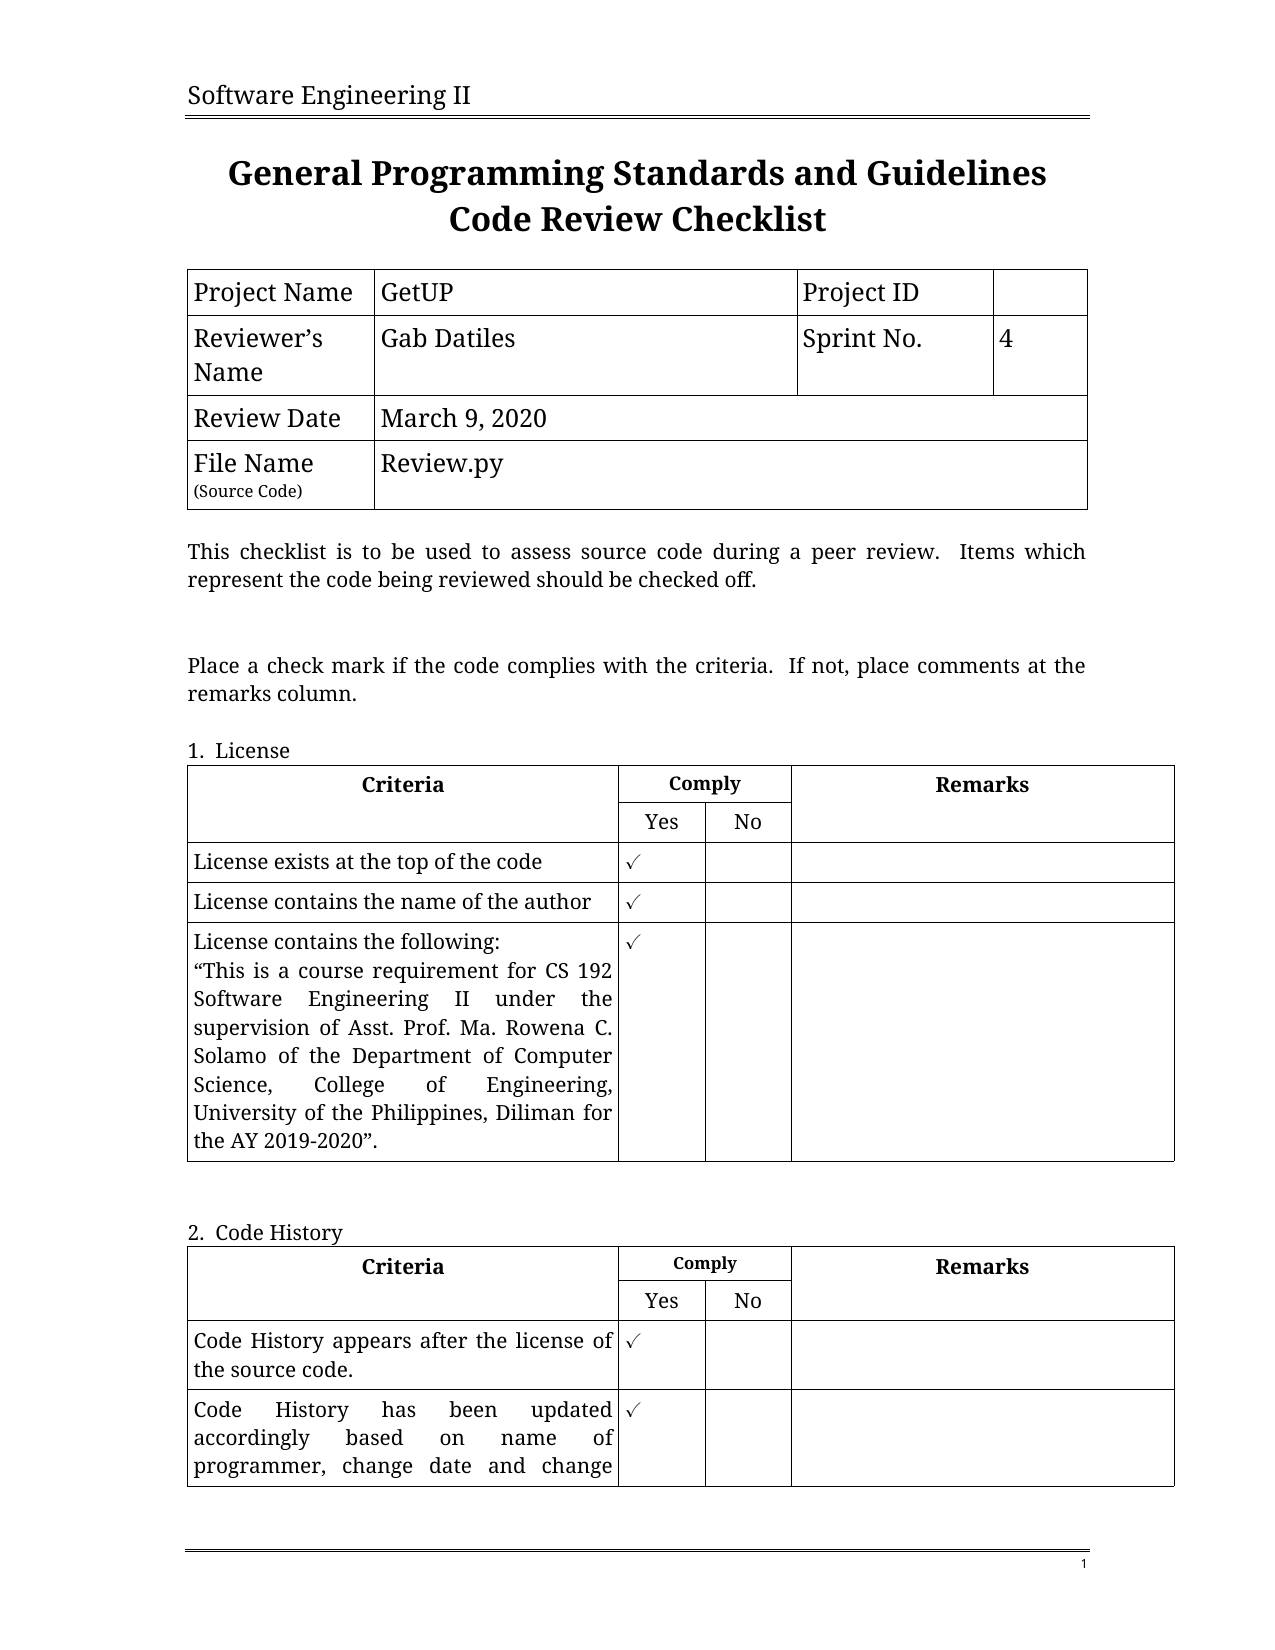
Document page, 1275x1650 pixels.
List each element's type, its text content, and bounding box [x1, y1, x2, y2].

table_cell [706, 883, 791, 922]
table_cell Yes [619, 1281, 705, 1320]
table_cell Reviewer’s Name [188, 316, 374, 394]
table_cell ✓ [619, 843, 705, 882]
table_cell [706, 923, 791, 1161]
table_cell Code History has been updated accordingly based on name of programmer, change date and change [188, 1390, 618, 1486]
table_cell March 9, 2020 [375, 396, 1087, 440]
table_header Criteria [188, 766, 618, 842]
table_cell No [706, 803, 791, 842]
table_header Criteria [188, 1247, 618, 1320]
table_cell [792, 843, 1174, 882]
table_cell License exists at the top of the code [188, 843, 618, 882]
table_header Project ID [798, 270, 993, 315]
table_cell 4 [994, 316, 1087, 394]
table_cell [792, 1321, 1174, 1389]
table_cell [792, 1390, 1174, 1486]
text This checklist is to be used to assess source code during a peer review. Items which represent the code being reviewed should be checked off. [187, 537, 1087, 594]
table_cell [792, 923, 1174, 1161]
table_cell License contains the following: “This is a course requirement for CS 192 Software Engineering II under the supervision of Asst. Prof. Ma. Rowena C. Solamo of the Department of Computer Science, College of Engineering, University of the Philippines, Diliman for the AY 2019-2020”. [188, 923, 618, 1161]
table_cell License contains the name of the author [188, 883, 618, 922]
text General Programming Standards and Guidelines Code Review Checklist [187, 150, 1087, 241]
text 2. Code History [187, 1218, 1087, 1246]
table_cell Review Date [188, 396, 374, 440]
table_cell ✓ [619, 1390, 705, 1486]
table_cell Yes [619, 803, 705, 842]
table_header Remarks [792, 1247, 1174, 1320]
table_cell [706, 1390, 791, 1486]
table_cell Gab Datiles [375, 316, 797, 394]
table_cell File Name (Source Code) [188, 441, 374, 508]
table_cell Review.py [375, 441, 1087, 508]
table_cell ✓ [619, 1321, 705, 1389]
table_header [994, 270, 1087, 315]
table_header Comply [619, 1247, 791, 1280]
table_cell Sprint No. [798, 316, 993, 394]
table_cell ✓ [619, 923, 705, 1161]
table_cell [792, 883, 1174, 922]
table_header GetUP [375, 270, 797, 315]
table_cell Code History appears after the license of the source code. [188, 1321, 618, 1389]
table_cell No [706, 1281, 791, 1320]
text Place a check mark if the code complies with the criteria. If not, place comments at the remarks column. [187, 651, 1087, 708]
table_header Remarks [792, 766, 1174, 842]
table_header Comply [619, 766, 791, 802]
table_cell [706, 843, 791, 882]
text 1. License [187, 736, 1087, 764]
table_cell [706, 1321, 791, 1389]
table_header Project Name [188, 270, 374, 315]
table_cell ✓ [619, 883, 705, 922]
